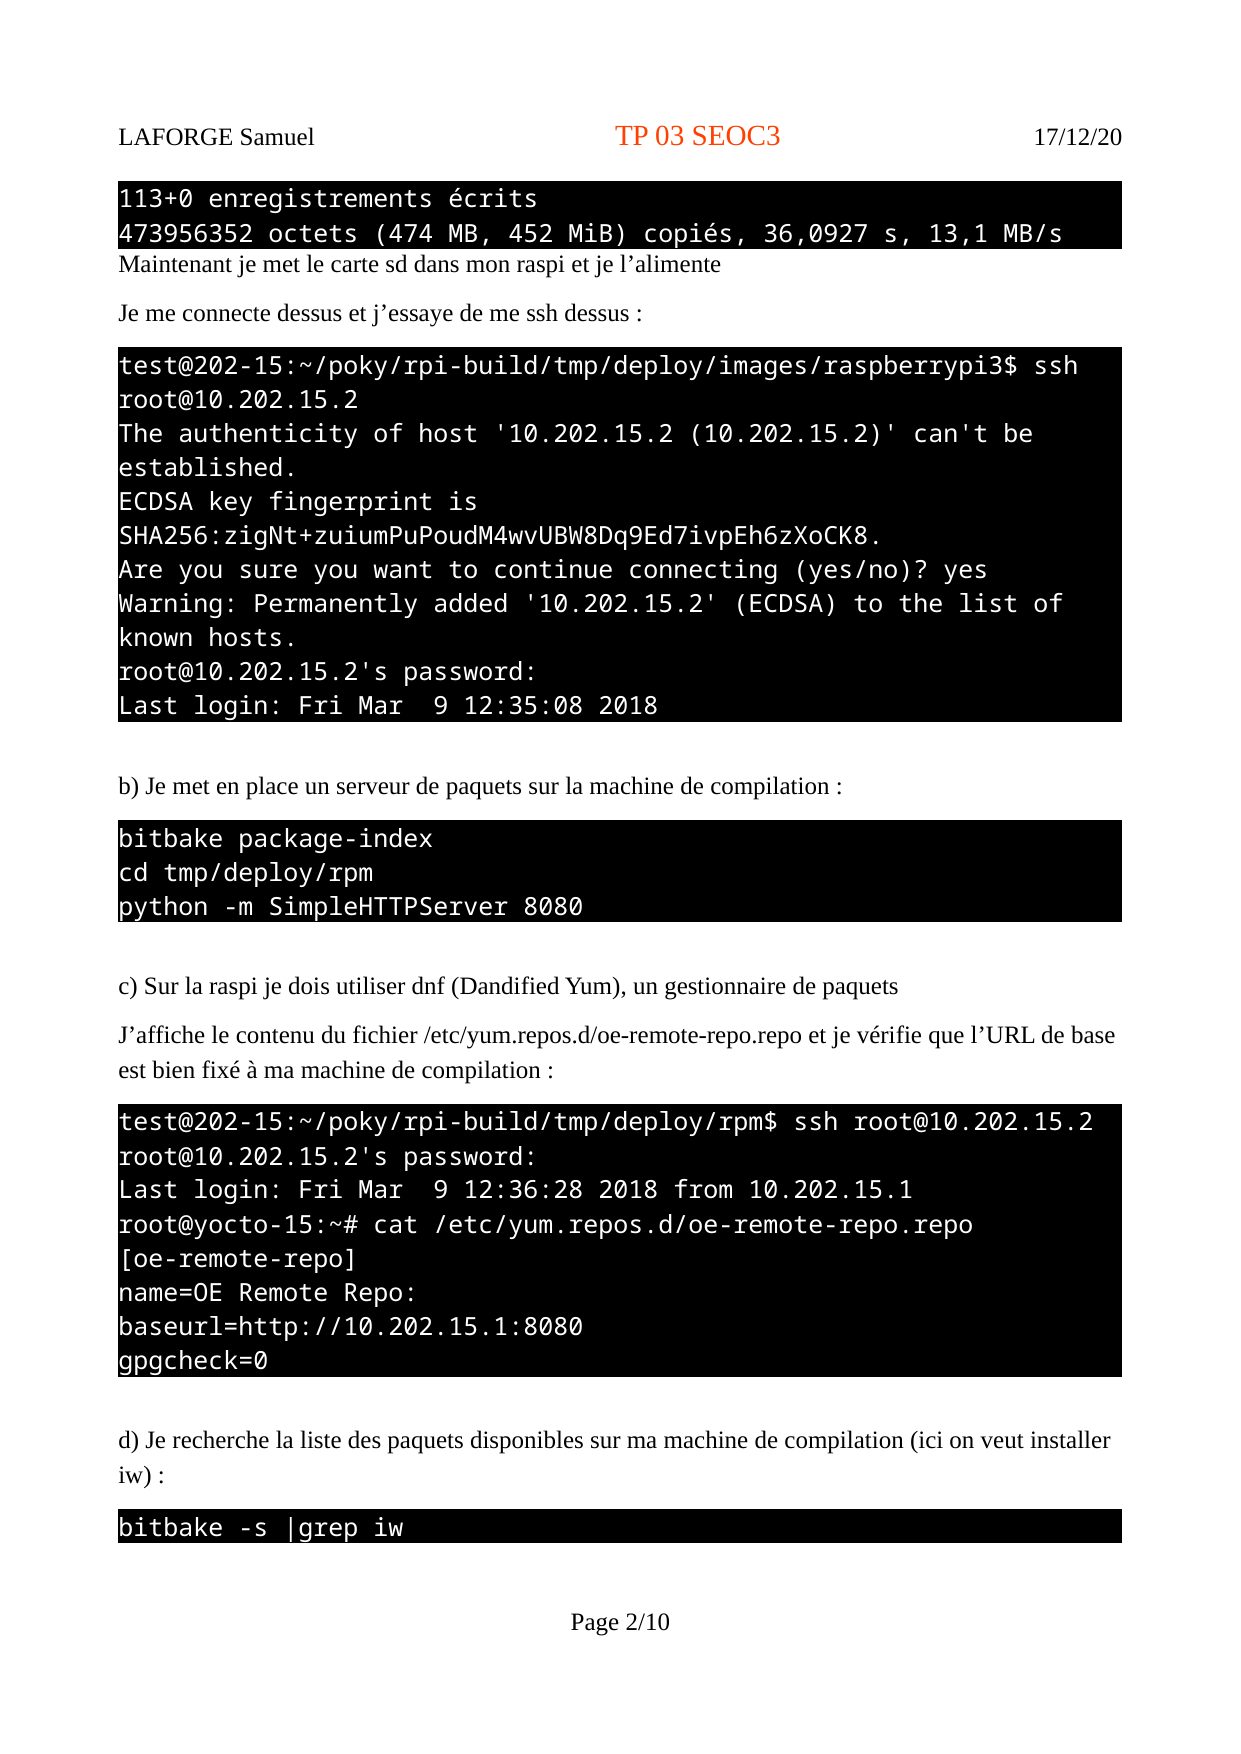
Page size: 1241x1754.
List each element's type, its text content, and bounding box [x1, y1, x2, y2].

text 113+0 enregistrements écrits [118, 181, 1122, 215]
text d) Je recherche la liste des paquets disponibles sur ma machine de compilation (ici on veut installer iw) : [118, 1426, 1122, 1489]
text bitbake package-index [118, 820, 1122, 854]
text python -m SimpleHTTPServer 8080 [118, 888, 1122, 922]
text root@yocto-15:~# cat /etc/yum.repos.d/oe-remote-repo.repo [118, 1206, 1122, 1240]
text root@10.202.15.2's password: [118, 654, 1122, 688]
text cd tmp/deploy/rpm [118, 854, 1122, 888]
text root@10.202.15.2's password: [118, 1138, 1122, 1172]
text gpgcheck=0 [118, 1342, 1122, 1377]
text test@202-15:~/poky/rpi-build/tmp/deploy/images/raspberrypi3$ ssh root@10.202.15.2 [118, 347, 1122, 416]
text name=OE Remote Repo: [118, 1274, 1122, 1308]
text ECDSA key fingerprint is SHA256:zigNt+zuiumPuPoudM4wvUBW8Dq9Ed7ivpEh6zXoCK8. [118, 484, 1122, 552]
text Last login: Fri Mar 9 12:36:28 2018 from 10.202.15.1 [118, 1172, 1122, 1206]
text test@202-15:~/poky/rpi-build/tmp/deploy/rpm$ ssh root@10.202.15.2 [118, 1104, 1122, 1138]
text Warning: Permanently added '10.202.15.2' (ECDSA) to the list of known hosts. [118, 586, 1122, 654]
text Are you sure you want to continue connecting (yes/no)? yes [118, 552, 1122, 586]
text c) Sur la raspi je dois utiliser dnf (Dandified Yum), un gestionnaire de paquets [118, 971, 1122, 1000]
text Last login: Fri Mar 9 12:35:08 2018 [118, 688, 1122, 722]
text Je me connecte dessus et j’essaye de me ssh dessus : [118, 298, 1122, 327]
text Maintenant je met le carte sd dans mon raspi et je l’alimente [118, 249, 1122, 278]
text bitbake -s |grep iw [118, 1509, 1122, 1543]
text [oe-remote-repo] [118, 1240, 1122, 1274]
text baseurl=http://10.202.15.1:8080 [118, 1308, 1122, 1342]
text The authenticity of host '10.202.15.2 (10.202.15.2)' can't be established. [118, 416, 1122, 484]
text b) Je met en place un serveur de paquets sur la machine de compilation : [118, 771, 1122, 800]
text 473956352 octets (474 MB, 452 MiB) copiés, 36,0927 s, 13,1 MB/s [118, 215, 1122, 249]
text J’affiche le contenu du fichier /etc/yum.repos.d/oe-remote-repo.repo et je vérifie que l’URL de base est bien fixé à ma machine de compilation : [118, 1021, 1122, 1084]
